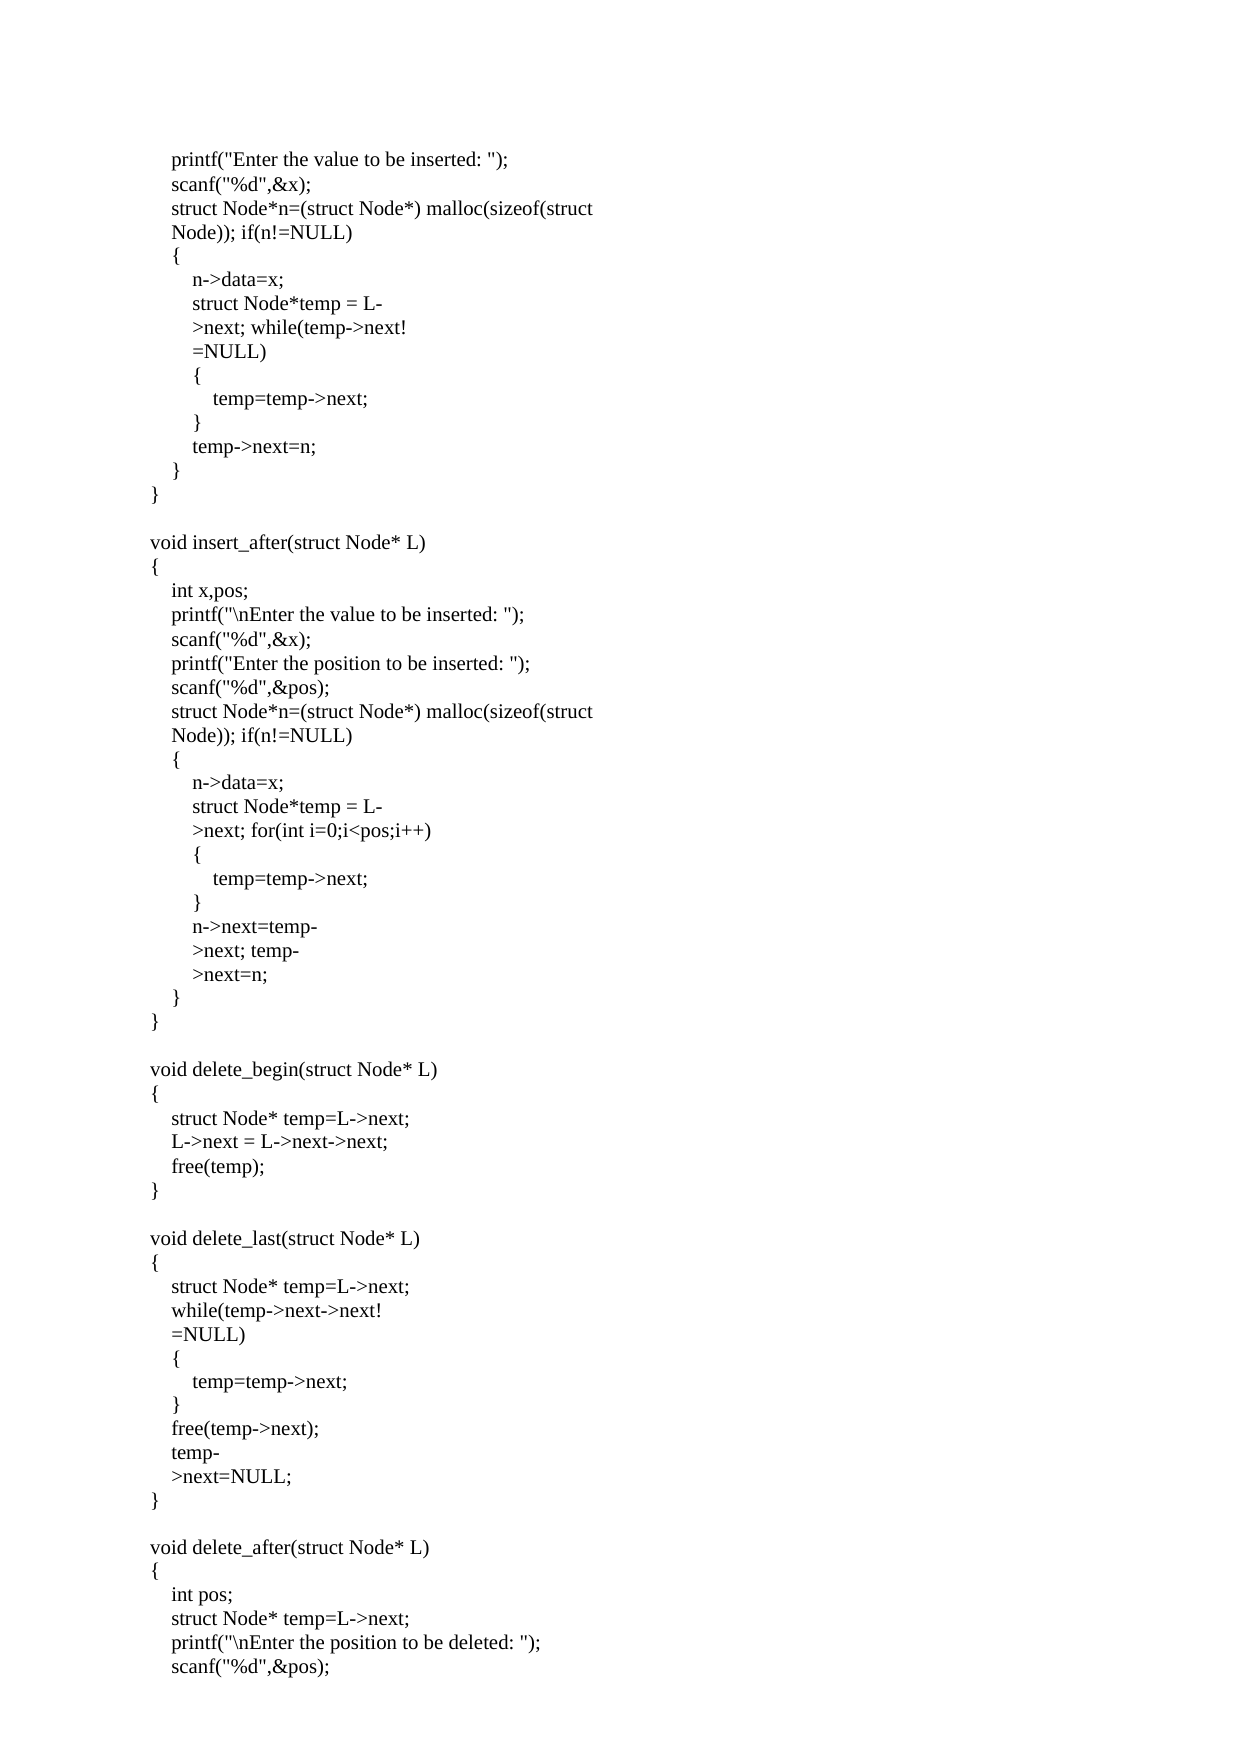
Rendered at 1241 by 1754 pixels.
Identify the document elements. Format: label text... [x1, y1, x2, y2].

text { [150, 1081, 1136, 1105]
text struct Node* temp=L->next; while(temp->next->next!=NULL) [171, 1274, 456, 1346]
text void insert_after(struct Node* L) [150, 530, 1136, 554]
text temp->next=n; [192, 434, 1136, 458]
text printf("\nEnter the value to be inserted: "); scanf("%d",&x); [171, 602, 526, 651]
text temp=temp->next; [213, 387, 1136, 410]
text struct Node* temp=L->next; L->next = L->next->next; free(temp); [171, 1105, 410, 1178]
text void delete_begin(struct Node* L) [150, 1057, 1136, 1081]
text n->data=x; [192, 267, 1136, 291]
text { [192, 842, 1136, 866]
text } [150, 1488, 1136, 1512]
text n->next=temp->next; temp->next=n; [192, 914, 371, 986]
text free(temp->next); temp->next=NULL; [171, 1416, 340, 1488]
text } [150, 1178, 1136, 1202]
text temp=temp->next; [213, 866, 1136, 890]
text { [171, 244, 1136, 267]
text { [171, 747, 1136, 771]
text void delete_after(struct Node* L) [150, 1536, 1136, 1559]
text { [192, 363, 1136, 387]
text } [171, 1393, 1136, 1416]
text } [150, 482, 1136, 506]
text struct Node* temp=L->next; [171, 1606, 1136, 1630]
text printf("\nEnter the position to be deleted: "); scanf("%d",&pos); [171, 1630, 543, 1678]
text int pos; [171, 1582, 1136, 1606]
text printf("Enter the position to be inserted: "); scanf("%d",&pos); [171, 651, 532, 699]
text int x,pos; [171, 578, 1136, 602]
text { [150, 554, 1136, 578]
text { [150, 1249, 1136, 1274]
text } [192, 890, 1136, 914]
text } [192, 410, 1136, 434]
text } [171, 986, 1136, 1009]
text } [150, 1009, 1136, 1033]
text temp=temp->next; [192, 1370, 1136, 1393]
text { [171, 1346, 1136, 1370]
text void delete_last(struct Node* L) [150, 1226, 1136, 1249]
text struct Node*temp = L->next; for(int i=0;i<pos;i++) [192, 794, 436, 842]
text struct Node*temp = L->next; while(temp->next!=NULL) [192, 291, 436, 363]
text struct Node*n=(struct Node*) malloc(sizeof(struct Node)); if(n!=NULL) [171, 699, 663, 747]
text n->data=x; [192, 771, 1136, 794]
text { [150, 1559, 1136, 1582]
text } [171, 458, 1136, 482]
text struct Node*n=(struct Node*) malloc(sizeof(struct Node)); if(n!=NULL) [171, 196, 663, 244]
text printf("Enter the value to be inserted: "); scanf("%d",&x); [171, 147, 510, 196]
